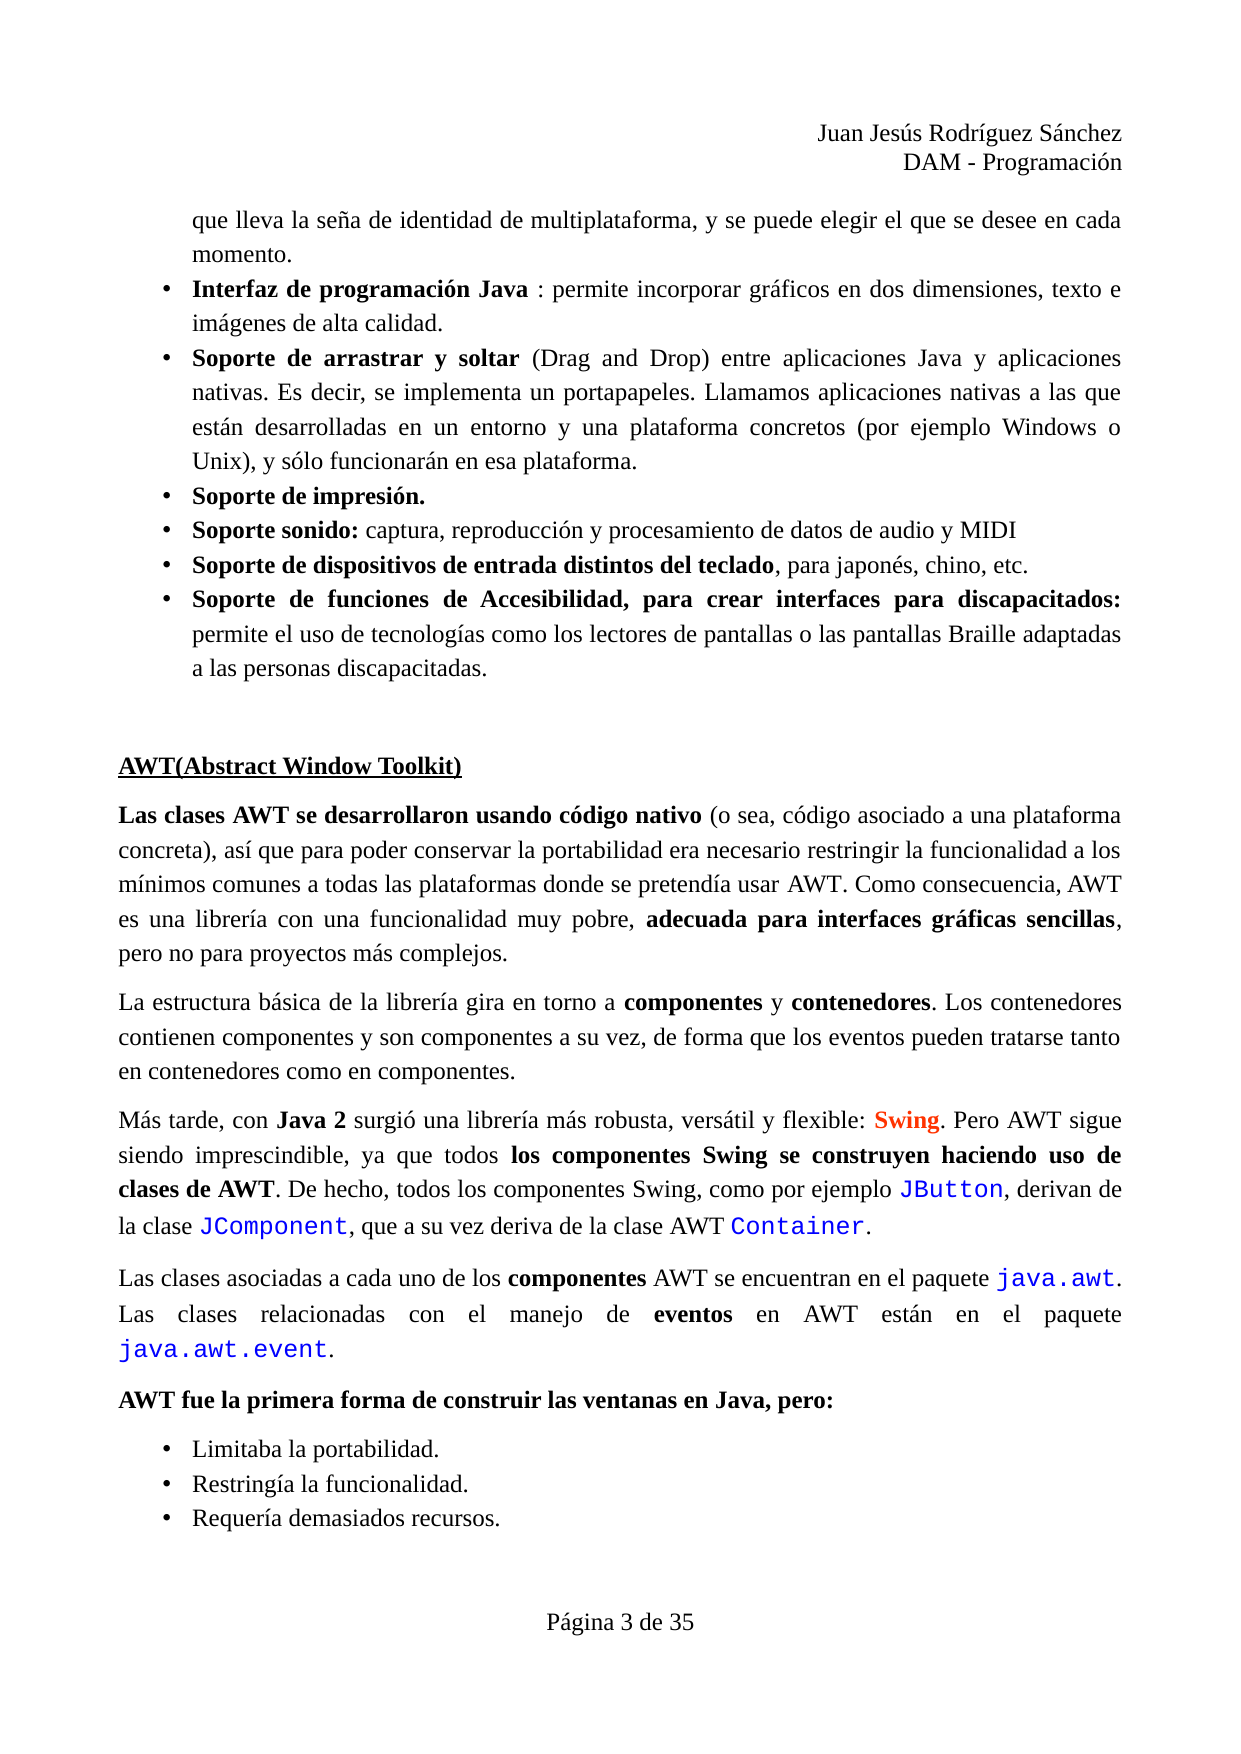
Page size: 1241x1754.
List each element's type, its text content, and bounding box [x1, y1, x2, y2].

list Limitaba la portabilidad. [162, 1434, 1122, 1463]
text La estructura básica de la librería gira en torno a componentes y contenedores. Los contenedores contienen componentes y son componentes a su vez, de forma que los eventos pueden tratarse tanto en contenedores como en componentes. [118, 987, 1122, 1085]
text Las clases AWT se desarrollaron usando código nativo (o sea, código asociado a una plataforma concreta), así que para poder conservar la portabilidad era necesario restringir la funcionalidad a los mínimos comunes a todas las plataformas donde se pretendía usar AWT. Como consecuencia, AWT es una librería con una funcionalidad muy pobre, adecuada para interfaces gráficas sencillas, pero no para proyectos más complejos. [118, 801, 1122, 967]
list Interfaz de programación Java : permite incorporar gráficos en dos dimensiones, texto e imágenes de alta calidad. [162, 274, 1122, 337]
list Soporte de impresión. [162, 481, 1122, 510]
list Soporte de dispositivos de entrada distintos del teclado, para japonés, chino, etc. [162, 550, 1122, 579]
text AWT(Abstract Window Toolkit) [118, 751, 1122, 780]
list que lleva la seña de identidad de multiplataforma, y se puede elegir el que se desee en cada momento. [162, 205, 1122, 268]
list Restringía la funcionalidad. [162, 1469, 1122, 1497]
list Soporte de arrastrar y soltar (Drag and Drop) entre aplicaciones Java y aplicaciones nativas. Es decir, se implementa un portapapeles. Llamamos aplicaciones nativas a las que están desarrolladas en un entorno y una plataforma concretos (por ejemplo Windows o Unix), y sólo funcionarán en esa plataforma. [162, 343, 1122, 475]
text Las clases asociadas a cada uno de los componentes AWT se encuentran en el paquete java.awt. Las clases relacionadas con el manejo de eventos en AWT están en el paquete java.awt.event. [118, 1263, 1122, 1364]
text AWT fue la primera forma de construir las ventanas en Java, pero: [118, 1385, 1122, 1414]
list Soporte de funciones de Accesibilidad, para crear interfaces para discapacitados: permite el uso de tecnologías como los lectores de pantallas o las pantallas Braille adaptadas a las personas discapacitadas. [162, 584, 1122, 682]
list Requería demasiados recursos. [162, 1503, 1122, 1532]
text Más tarde, con Java 2 surgió una librería más robusta, versátil y flexible: Swing. Pero AWT sigue siendo imprescindible, ya que todos los componentes Swing se construyen haciendo uso de clases de AWT. De hecho, todos los componentes Swing, como por ejemplo JButton, derivan de la clase JComponent, que a su vez deriva de la clase AWT Container. [118, 1106, 1122, 1242]
list Soporte sonido: captura, reproducción y procesamiento de datos de audio y MIDI [162, 515, 1122, 544]
